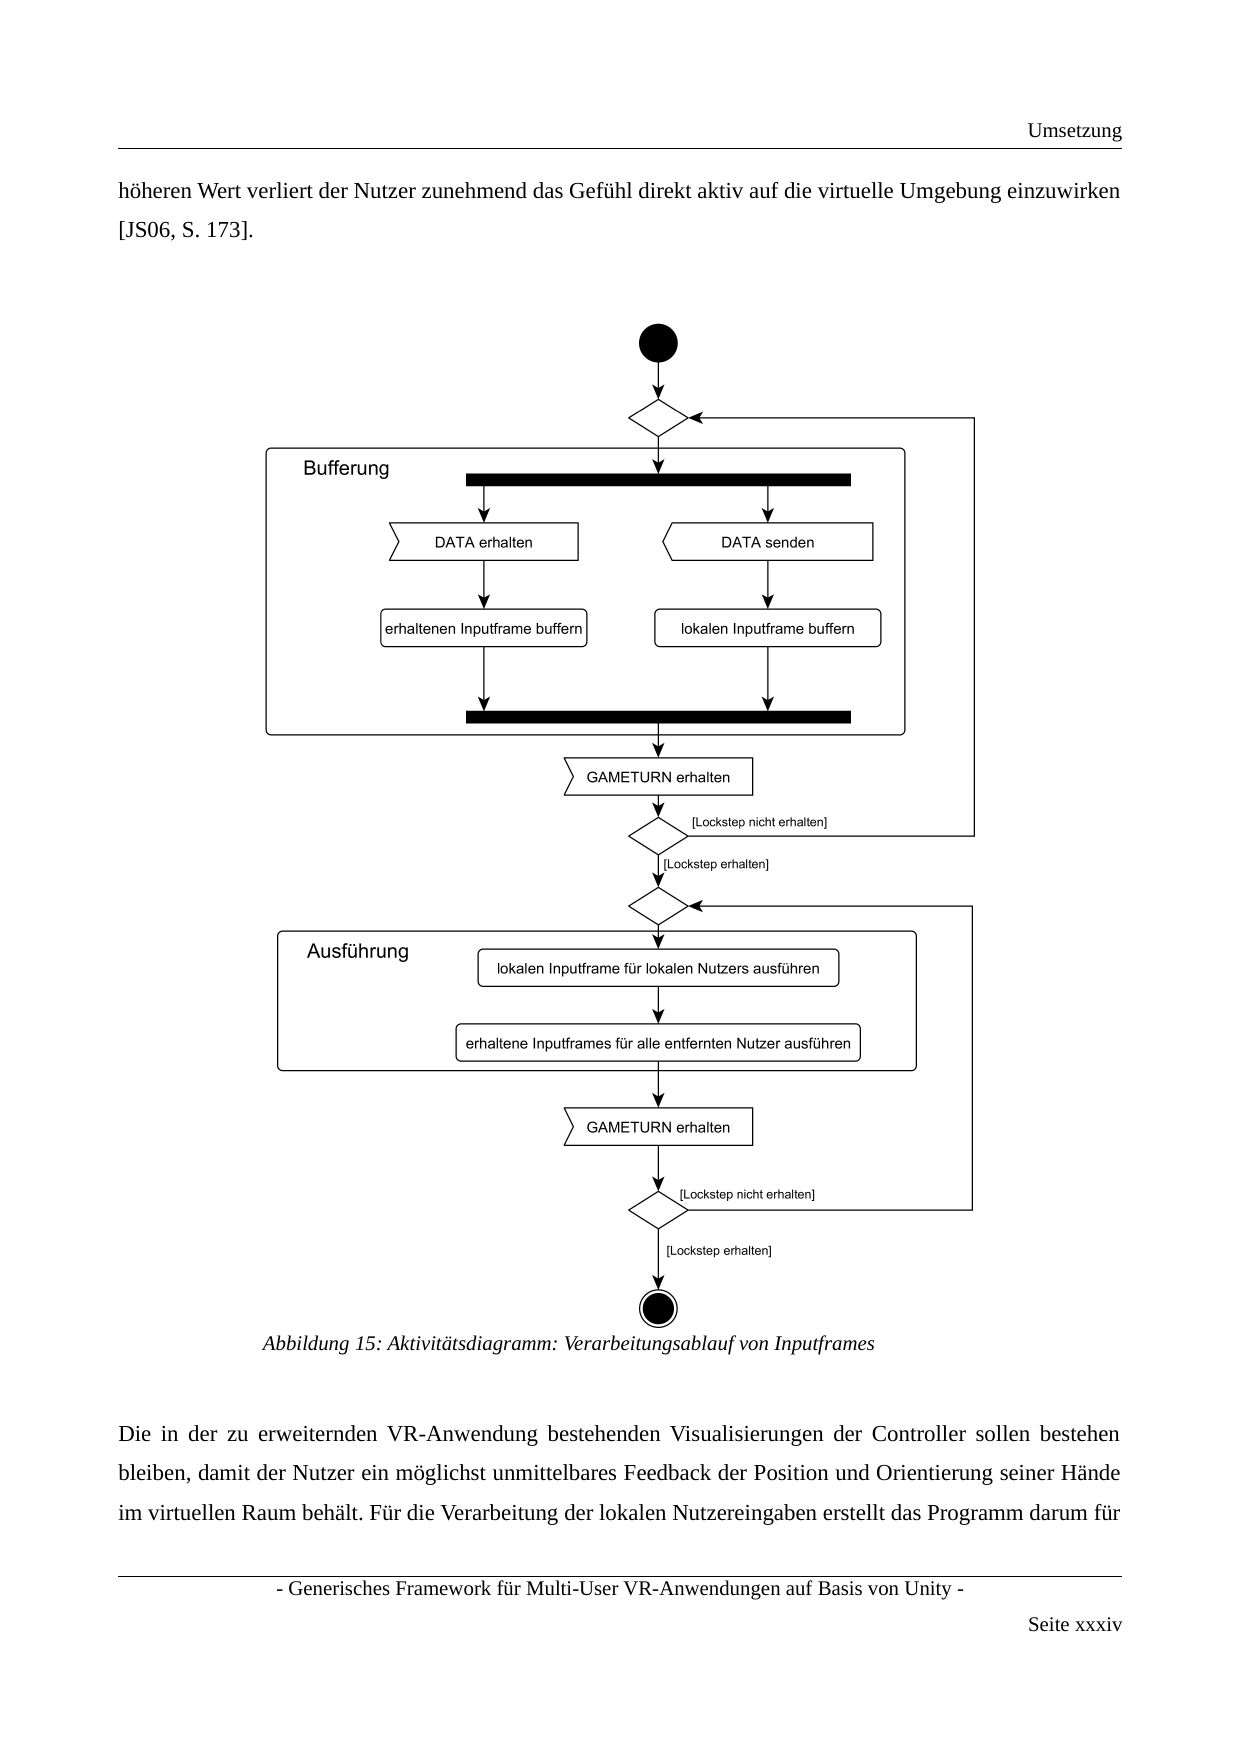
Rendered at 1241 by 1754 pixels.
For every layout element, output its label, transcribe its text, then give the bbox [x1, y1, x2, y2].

text höheren Wert verliert der Nutzer zunehmend das Gefühl direkt aktiv auf die virtuelle Umgebung einzuwirken [JS06, S. 173]. [118, 177, 1122, 243]
picture [262, 320, 978, 1331]
text Abbildung 15: Aktivitätsdiagramm: Verarbeitungsablauf von Inputframes [263, 1331, 978, 1355]
text Die in der zu erweiternden VR-Anwendung bestehenden Visualisierungen der Controller sollen bestehen bleiben, damit der Nutzer ein möglichst unmittelbares Feedback der Position und Orientierung seiner Hände im virtuellen Raum behält. Für die Verarbeitung der lokalen Nutzereingaben erstellt das Programm darum für [118, 1420, 1122, 1525]
